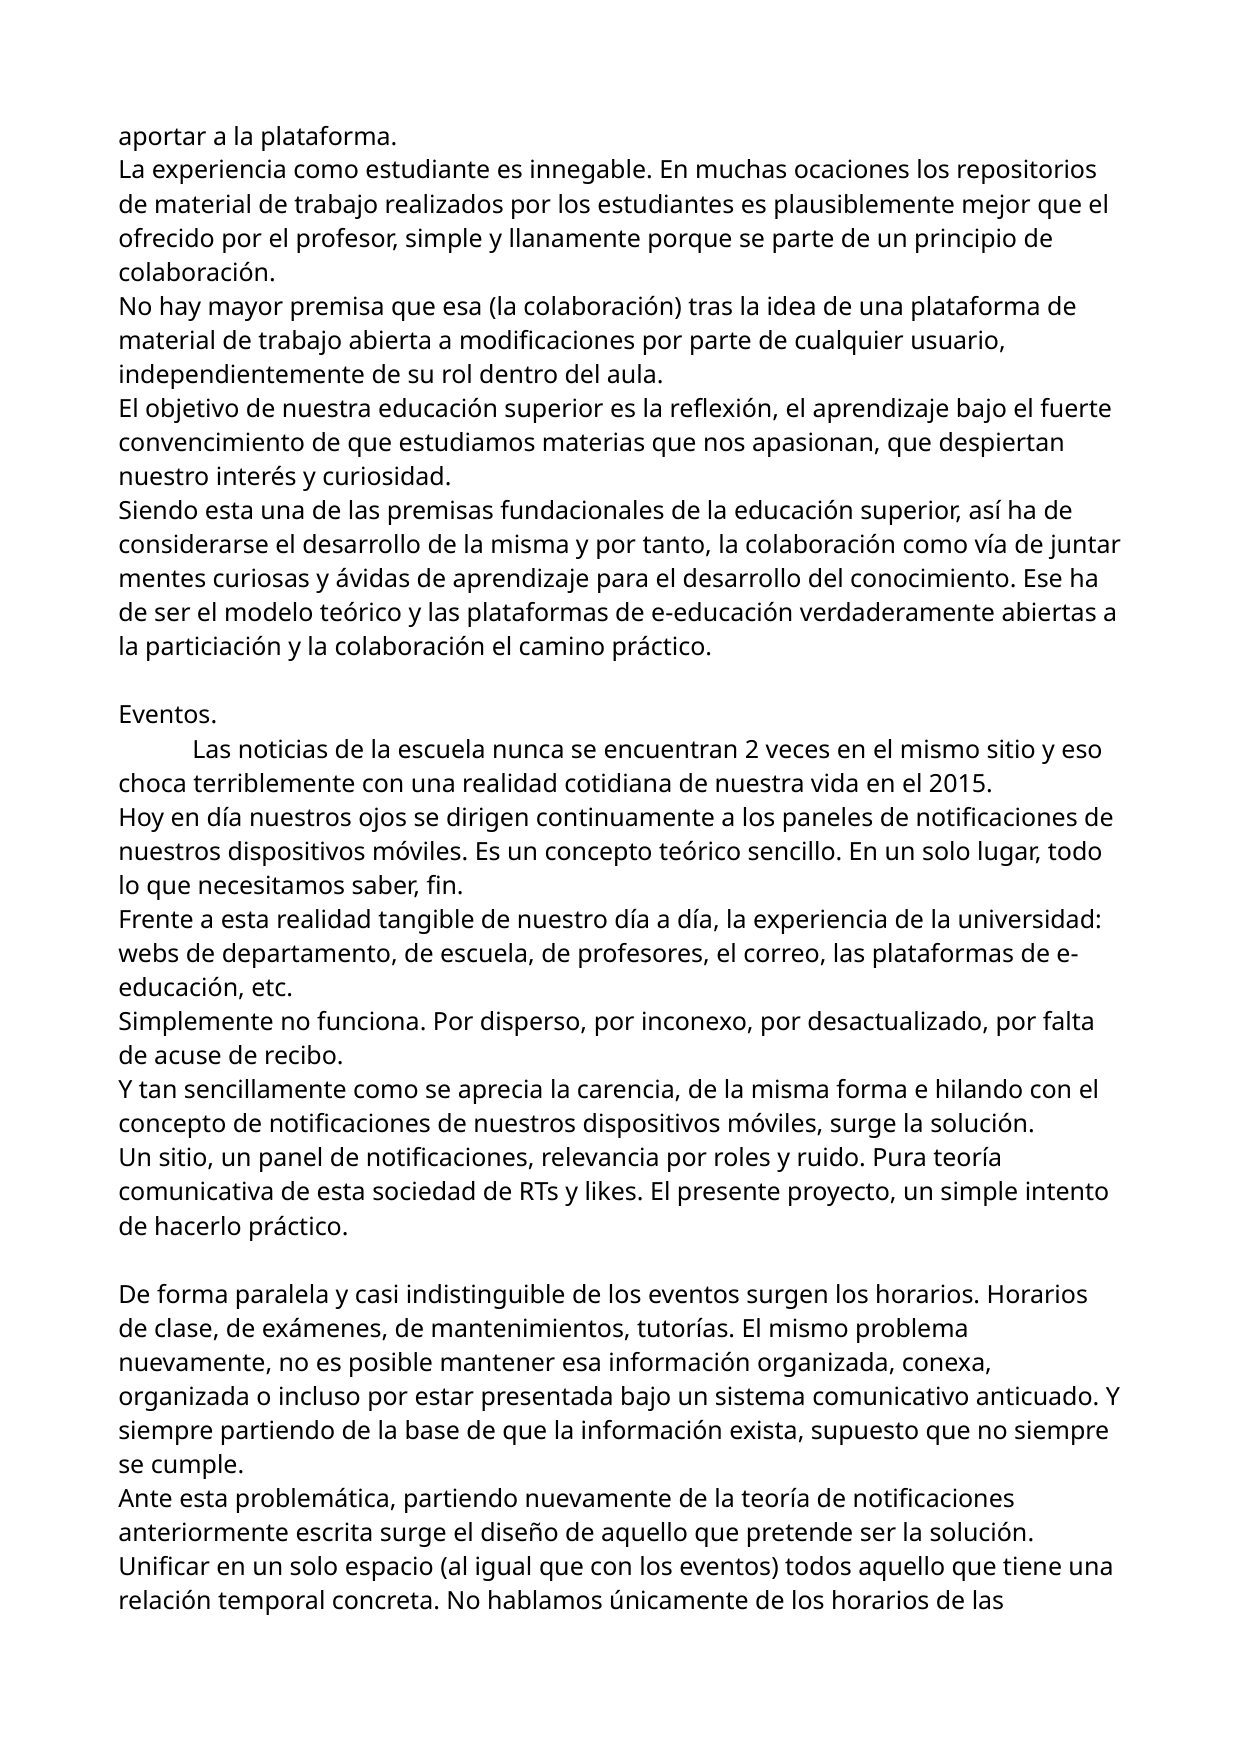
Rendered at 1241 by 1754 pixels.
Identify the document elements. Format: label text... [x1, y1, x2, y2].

text El objetivo de nuestra educación superior es la reflexión, el aprendizaje bajo el fuerte convencimiento de que estudiamos materias que nos apasionan, que despiertan nuestro interés y curiosidad. [118, 391, 1122, 493]
text Las noticias de la escuela nunca se encuentran 2 veces en el mismo sitio y eso choca terriblemente con una realidad cotidiana de nuestra vida en el 2015. [118, 731, 1122, 799]
text No hay mayor premisa que esa (la colaboración) tras la idea de una plataforma de material de trabajo abierta a modificaciones por parte de cualquier usuario, independientemente de su rol dentro del aula. [118, 288, 1122, 391]
text aportar a la plataforma. [118, 118, 1122, 152]
text Un sitio, un panel de notificaciones, relevancia por roles y ruido. Pura teoría comunicativa de esta sociedad de RTs y likes. El presente proyecto, un simple intento de hacerlo práctico. [118, 1140, 1122, 1242]
text Unificar en un solo espacio (al igual que con los eventos) todos aquello que tiene una relación temporal concreta. No hablamos únicamente de los horarios de las [118, 1549, 1122, 1617]
text Frente a esta realidad tangible de nuestro día a día, la experiencia de la universidad: webs de departamento, de escuela, de profesores, el correo, las plataformas de e-educación, etc. [118, 902, 1122, 1004]
text De forma paralela y casi indistinguible de los eventos surgen los horarios. Horarios de clase, de exámenes, de mantenimientos, tutorías. El mismo problema nuevamente, no es posible mantener esa información organizada, conexa, organizada o incluso por estar presentada bajo un sistema comunicativo anticuado. Y siempre partiendo de la base de que la información exista, supuesto que no siempre se cumple. [118, 1276, 1122, 1481]
text Hoy en día nuestros ojos se dirigen continuamente a los paneles de notificaciones de nuestros dispositivos móviles. Es un concepto teórico sencillo. En un solo lugar, todo lo que necesitamos saber, fin. [118, 799, 1122, 902]
text Simplemente no funciona. Por disperso, por inconexo, por desactualizado, por falta de acuse de recibo. [118, 1004, 1122, 1072]
text La experiencia como estudiante es innegable. En muchas ocaciones los repositorios de material de trabajo realizados por los estudiantes es plausiblemente mejor que el ofrecido por el profesor, simple y llanamente porque se parte de un principio de colaboración. [118, 152, 1122, 288]
text Siendo esta una de las premisas fundacionales de la educación superior, así ha de considerarse el desarrollo de la misma y por tanto, la colaboración como vía de juntar mentes curiosas y ávidas de aprendizaje para el desarrollo del conocimiento. Ese ha de ser el modelo teórico y las plataformas de e-educación verdaderamente abiertas a la particiación y la colaboración el camino práctico. [118, 493, 1122, 663]
text Eventos. [118, 697, 1122, 731]
text Y tan sencillamente como se aprecia la carencia, de la misma forma e hilando con el concepto de notificaciones de nuestros dispositivos móviles, surge la solución. [118, 1072, 1122, 1140]
text Ante esta problemática, partiendo nuevamente de la teoría de notificaciones anteriormente escrita surge el diseño de aquello que pretende ser la solución. [118, 1481, 1122, 1549]
